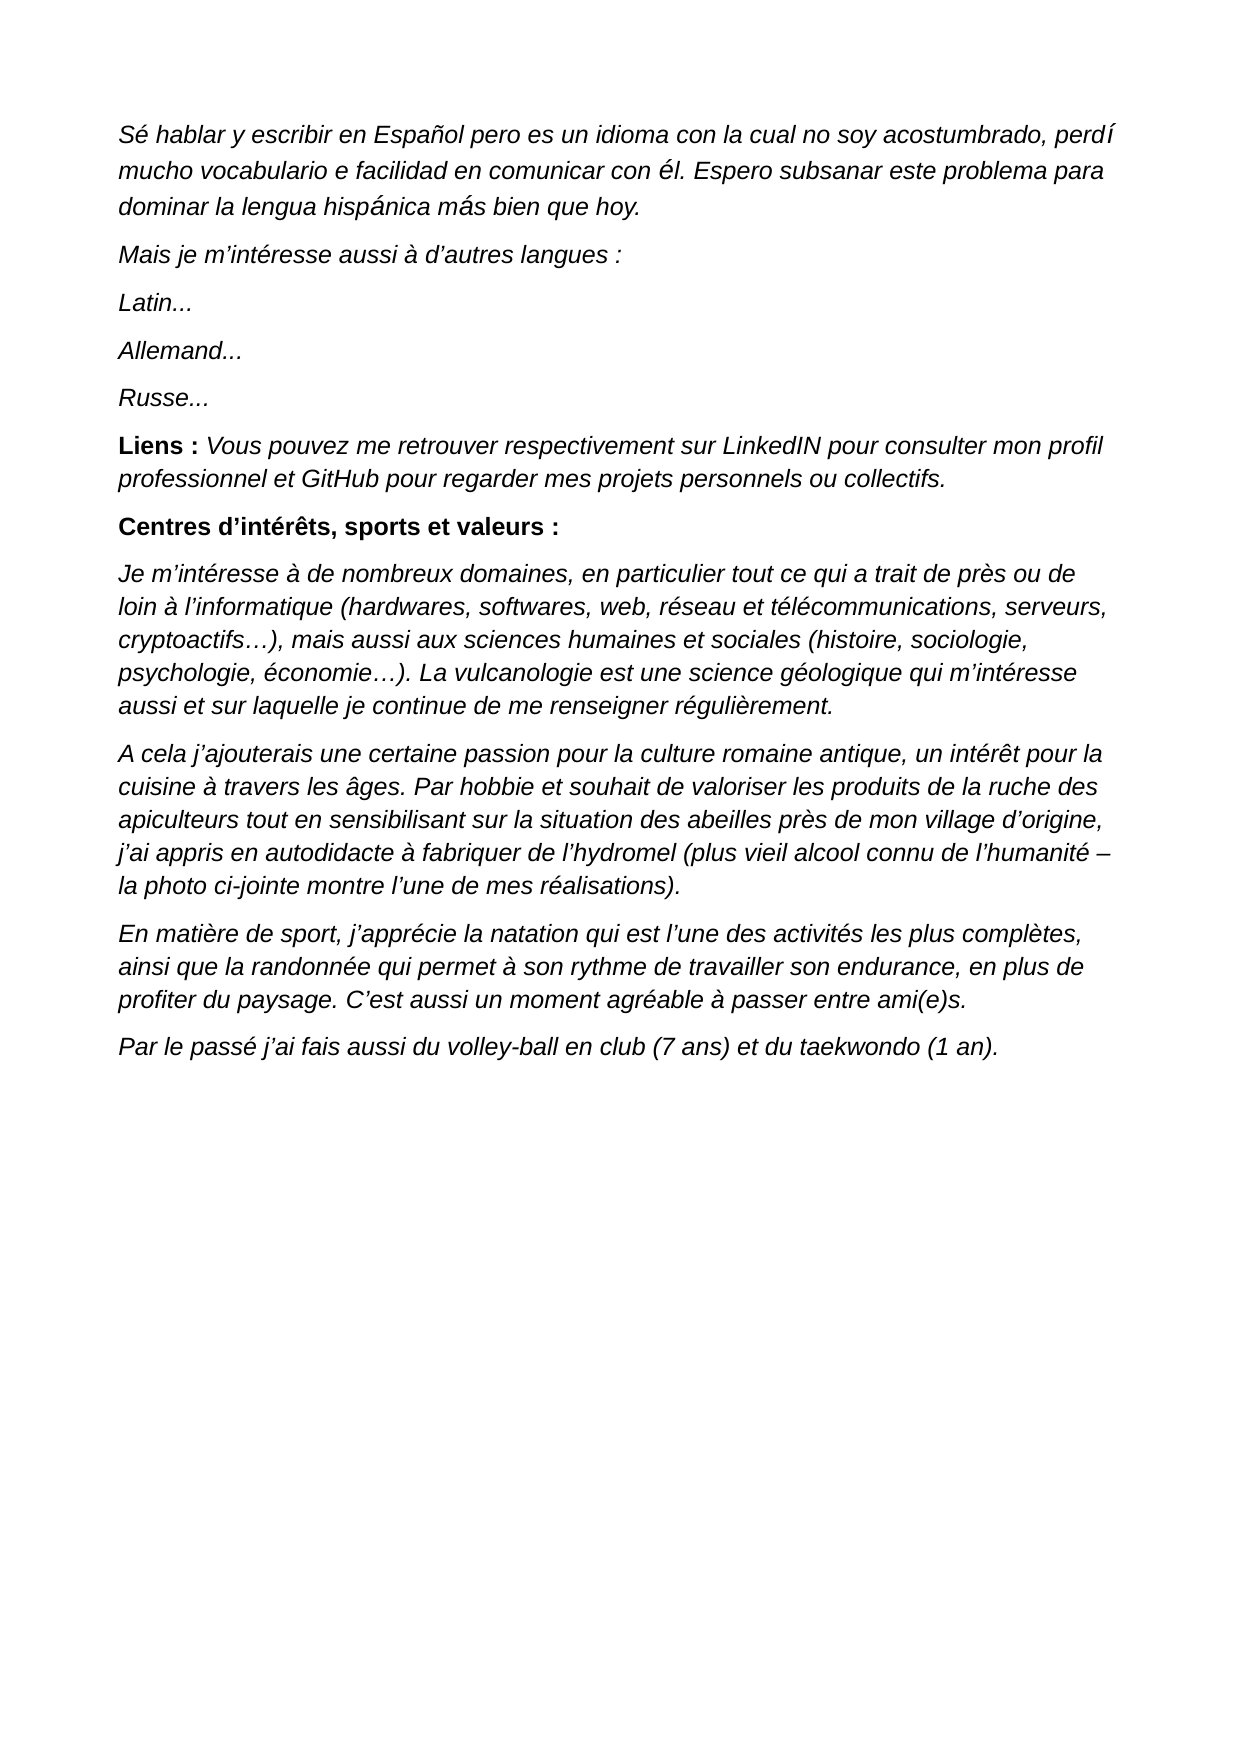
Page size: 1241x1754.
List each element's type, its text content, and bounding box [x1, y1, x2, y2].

text En matière de sport, j’apprécie la natation qui est l’une des activités les plus complètes, ainsi que la randonnée qui permet à son rythme de travailler son endurance, en plus de profiter du paysage. C’est aussi un moment agréable à passer entre ami(e)s. [118, 918, 1122, 1013]
text Je m’intéresse à de nombreux domaines, en particulier tout ce qui a trait de près ou de loin à l’informatique (hardwares, softwares, web, réseau et télécommunications, serveurs, cryptoactifs…), mais aussi aux sciences humaines et sociales (histoire, sociologie, psychologie, économie…). La vulcanologie est une science géologique qui m’intéresse aussi et sur laquelle je continue de me renseigner régulièrement. [118, 559, 1122, 720]
text Russe... [118, 383, 1122, 412]
text Par le passé j’ai fais aussi du volley-ball en club (7 ans) et du taekwondo (1 an). [118, 1032, 1122, 1061]
text A cela j’ajouterais une certaine passion pour la culture romaine antique, un intérêt pour la cuisine à travers les âges. Par hobbie et souhait de valoriser les produits de la ruche des apiculteurs tout en sensibilisant sur la situation des abeilles près de mon village d’origine, j’ai appris en autodidacte à fabriquer de l’hydromel (plus vieil alcool connu de l’humanité – la photo ci-jointe montre l’une de mes réalisations). [118, 739, 1122, 900]
text Sé hablar y escribir en Español pero es un idioma con la cual no soy acostumbrado, perdí mucho vocabulario e facilidad en comunicar con él. Espero subsanar este problema para dominar la lengua hispánica más bien que hoy. [118, 118, 1122, 221]
text Liens : Vous pouvez me retrouver respectivement sur LinkedIN pour consulter mon profil professionnel et GitHub pour regarder mes projets personnels ou collectifs. [118, 431, 1122, 493]
text Latin... [118, 288, 1122, 317]
text Mais je m’intéresse aussi à d’autres langues : [118, 241, 1122, 269]
text Allemand... [118, 336, 1122, 364]
text Centres d’intérêts, sports et valeurs : [118, 512, 1122, 540]
